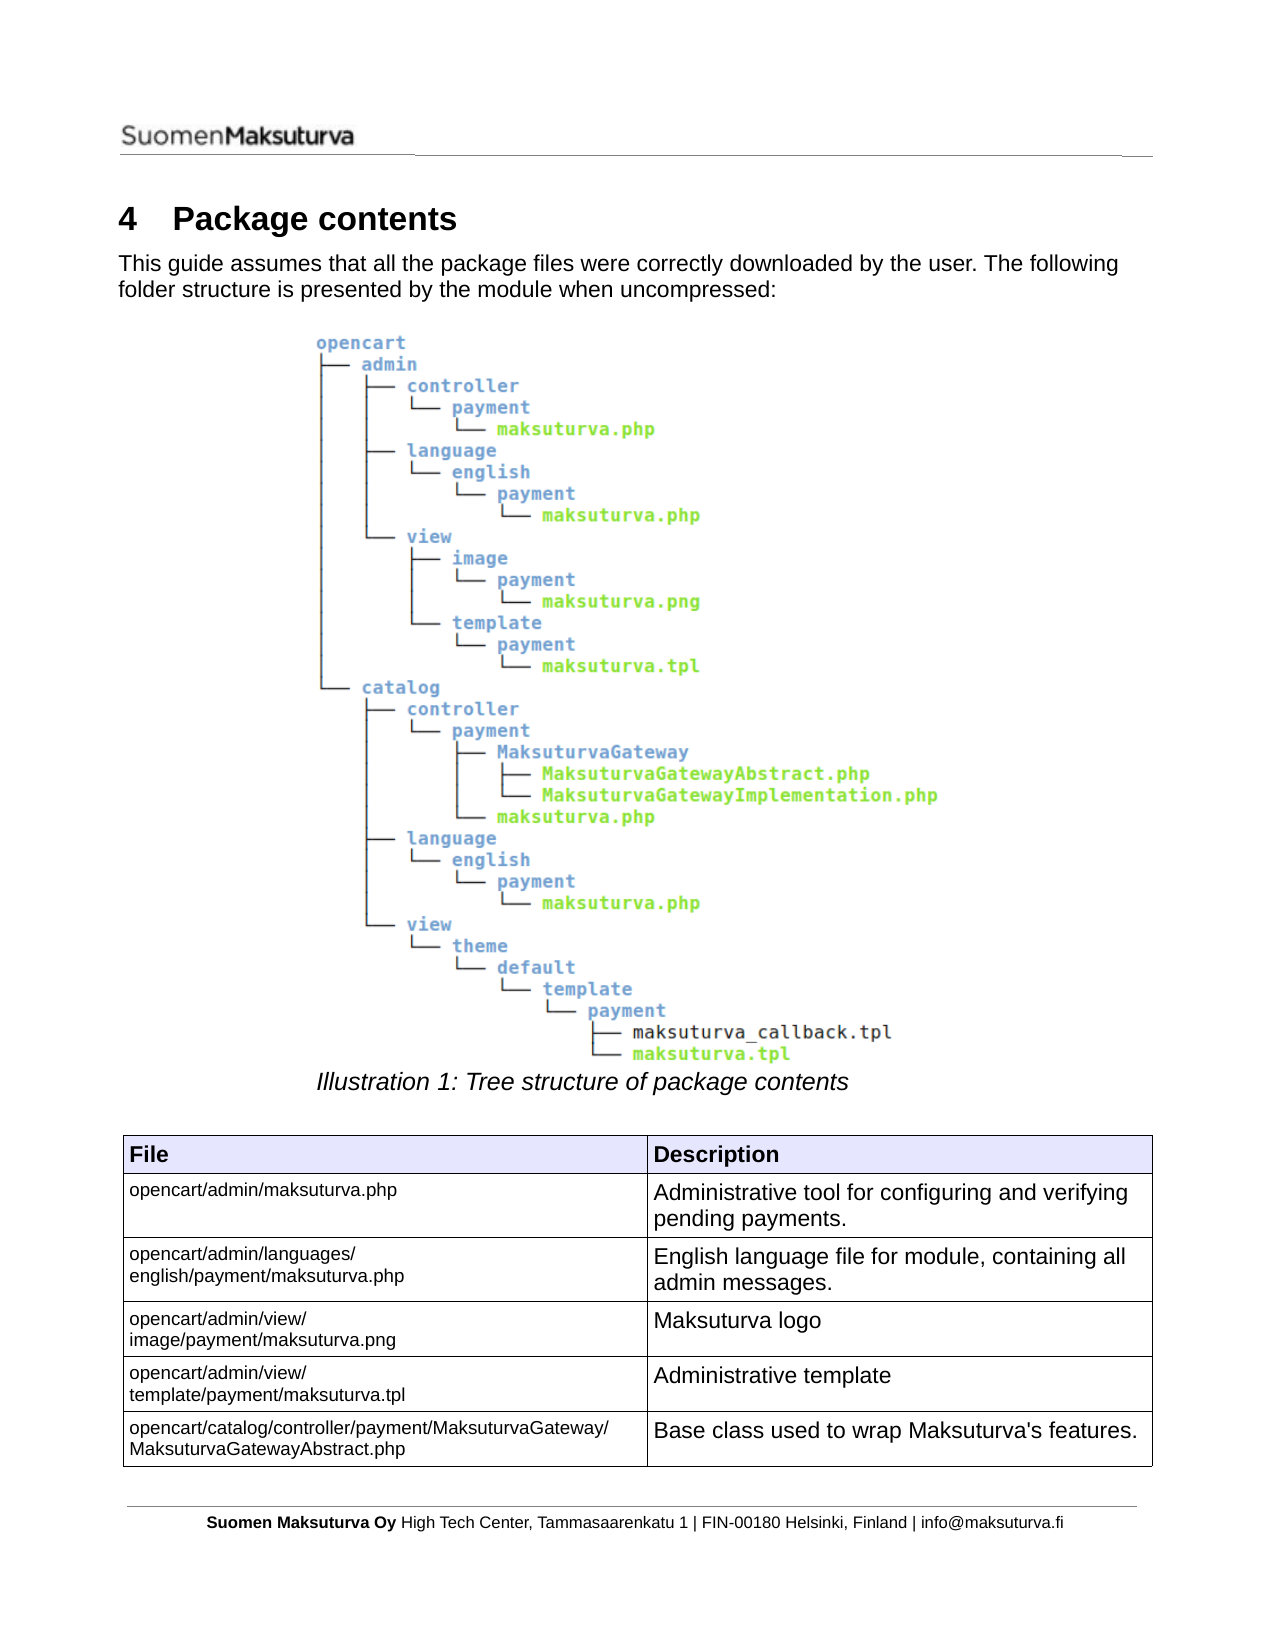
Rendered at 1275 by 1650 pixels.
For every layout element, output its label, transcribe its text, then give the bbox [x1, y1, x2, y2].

table_header File [124, 1136, 647, 1173]
table_cell Base class used to wrap Maksuturva's features. [648, 1412, 1152, 1466]
table_header Description [648, 1136, 1152, 1173]
picture [120, 124, 358, 147]
text This guide assumes that all the package files were correctly downloaded by the user. The following folder structure is presented by the module when uncompressed: [118, 250, 1157, 303]
table_cell opencart/catalog/controller/payment/MaksuturvaGateway/ MaksuturvaGatewayAbstract.php [124, 1412, 647, 1466]
table_cell English language file for module, containing all admin messages. [648, 1238, 1152, 1301]
table_cell Administrative template [648, 1357, 1152, 1411]
table_cell opencart/admin/maksuturva.php [124, 1174, 647, 1237]
table_cell Maksuturva logo [648, 1302, 1152, 1356]
subtitle Package contents [118, 199, 1157, 238]
table_cell opencart/admin/languages/ english/payment/maksuturva.php [124, 1238, 647, 1301]
table_cell opencart/admin/view/ image/payment/maksuturva.png [124, 1302, 647, 1356]
picture [316, 332, 944, 1068]
table_cell Administrative tool for configuring and verifying pending payments. [648, 1174, 1152, 1237]
text Illustration 1: Tree structure of package contents [316, 1068, 944, 1096]
table_cell opencart/admin/view/ template/payment/maksuturva.tpl [124, 1357, 647, 1411]
